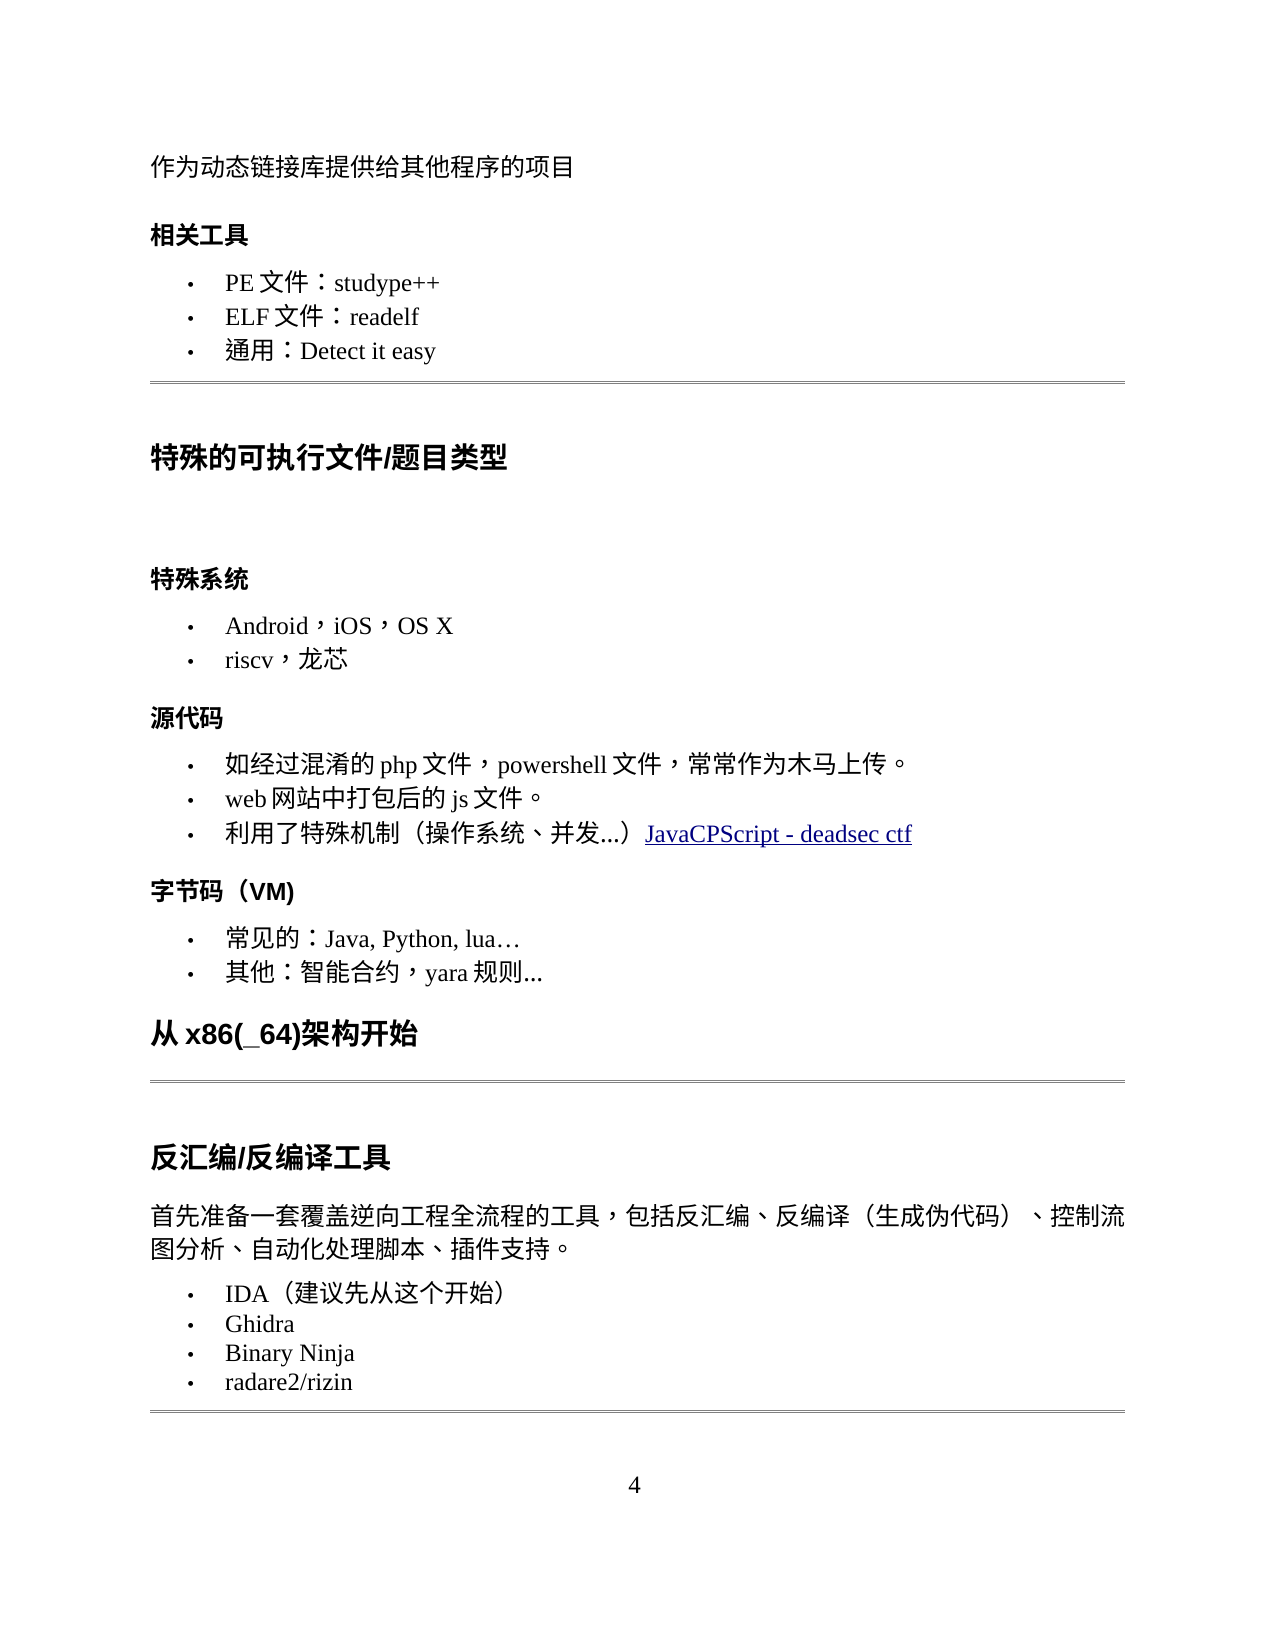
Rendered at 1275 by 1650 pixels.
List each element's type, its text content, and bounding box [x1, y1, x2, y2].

list radare2/rizin [187, 1367, 1125, 1396]
text 作为动态链接库提供给其他程序的项目 [150, 150, 1125, 184]
subtitle 从x86(_64)架构开始 [150, 1014, 1125, 1053]
subtitle 相关工具 [150, 218, 1125, 252]
list Binary Ninja [187, 1338, 1125, 1367]
list Ghidra [187, 1309, 1125, 1338]
list Android，iOS，OS X [187, 608, 1125, 642]
list web网站中打包后的js文件。 [187, 781, 1125, 815]
list 利用了特殊机制（操作系统、并发…）JavaCPScript - deadsec ctf [187, 815, 1125, 849]
subtitle 字节码（VM) [150, 874, 1125, 908]
list 常见的：Java, Python, lua… [187, 921, 1125, 954]
list ELF文件：readelf [187, 298, 1125, 332]
subtitle 反汇编/反编译工具 [150, 1137, 1125, 1177]
list 其他：智能合约，yara规则… [187, 954, 1125, 989]
subtitle 特殊的可执行文件/题目类型 [150, 438, 1125, 477]
list 如经过混淆的php文件，powershell文件，常常作为木马上传。 [187, 747, 1125, 781]
list IDA（建议先从这个开始） [187, 1275, 1125, 1309]
list 通用：Detect it easy [187, 332, 1125, 366]
subtitle 特殊系统 [150, 561, 1125, 595]
text 首先准备一套覆盖逆向工程全流程的工具，包括反汇编、反编译（生成伪代码）、控制流图分析、自动化处理脚本、插件支持。 [150, 1198, 1125, 1266]
list riscv，龙芯 [187, 642, 1125, 676]
list PE文件：studype++ [187, 264, 1125, 298]
subtitle 源代码 [150, 701, 1125, 734]
